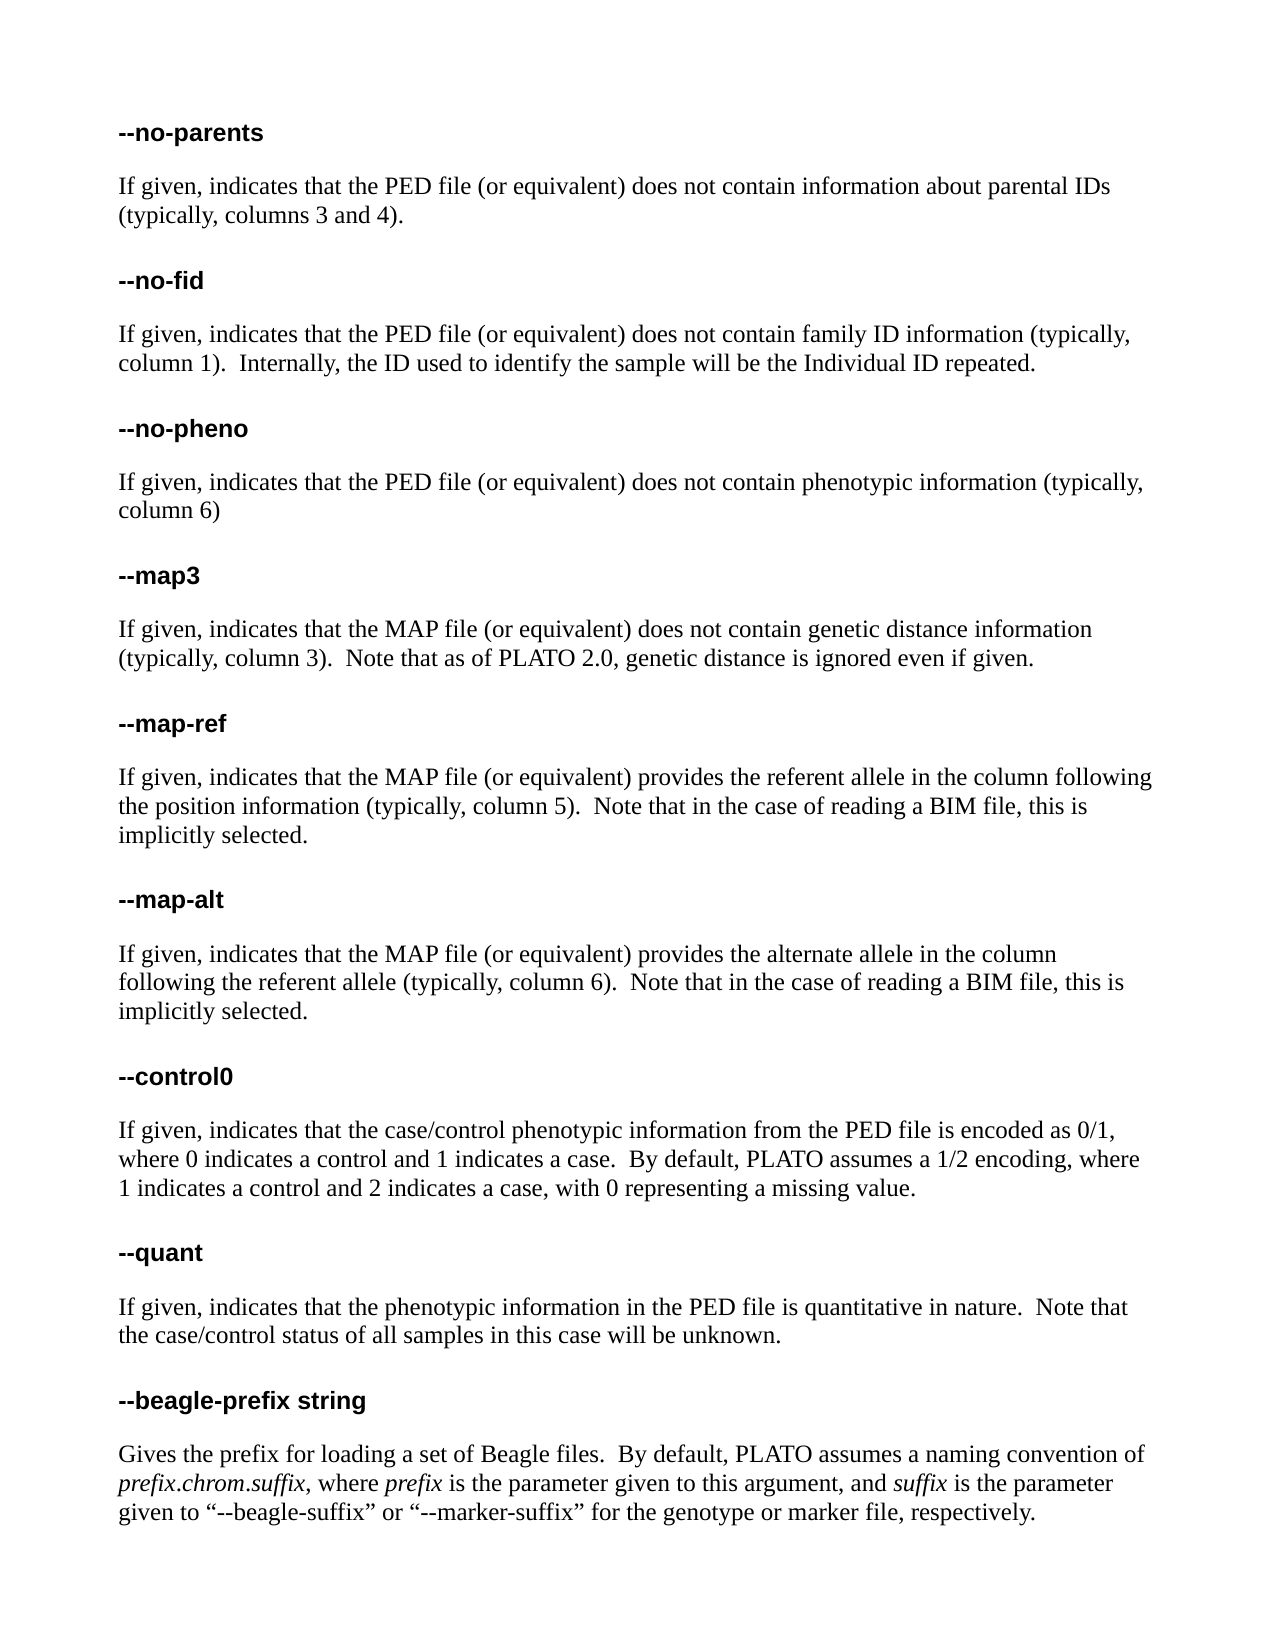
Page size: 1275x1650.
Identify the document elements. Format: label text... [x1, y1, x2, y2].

subtitle --no-parents [118, 118, 1157, 147]
text If given, indicates that the MAP file (or equivalent) provides the alternate allele in the column following the referent allele (typically, column 6). Note that in the case of reading a BIM file, this is implicitly selected. [118, 939, 1157, 1025]
subtitle --quant [118, 1238, 1157, 1267]
text If given, indicates that the MAP file (or equivalent) does not contain genetic distance information (typically, column 3). Note that as of PLATO 2.0, genetic distance is ignored even if given. [118, 614, 1157, 672]
text If given, indicates that the PED file (or equivalent) does not contain information about parental IDs (typically, columns 3 and 4). [118, 171, 1157, 229]
subtitle --beagle-prefix string [118, 1386, 1157, 1415]
text If given, indicates that the case/control phenotypic information from the PED file is encoded as 0/1, where 0 indicates a control and 1 indicates a case. By default, PLATO assumes a 1/2 encoding, where 1 indicates a control and 2 indicates a case, with 0 representing a missing value. [118, 1115, 1157, 1201]
subtitle --map-alt [118, 885, 1157, 914]
subtitle --control0 [118, 1062, 1157, 1091]
text If given, indicates that the MAP file (or equivalent) provides the referent allele in the column following the position information (typically, column 5). Note that in the case of reading a BIM file, this is implicitly selected. [118, 762, 1157, 848]
subtitle --map3 [118, 561, 1157, 590]
text Gives the prefix for loading a set of Beagle files. By default, PLATO assumes a naming convention of prefix.chrom.suffix, where prefix is the parameter given to this argument, and suffix is the parameter given to “--beagle-suffix” or “--marker-suffix” for the genotype or marker file, respectively. [118, 1439, 1157, 1526]
subtitle --no-fid [118, 266, 1157, 294]
subtitle --map-ref [118, 709, 1157, 738]
text If given, indicates that the PED file (or equivalent) does not contain family ID information (typically, column 1). Internally, the ID used to identify the sample will be the Individual ID repeated. [118, 319, 1157, 377]
text If given, indicates that the phenotypic information in the PED file is quantitative in nature. Note that the case/control status of all samples in this case will be unknown. [118, 1292, 1157, 1349]
text If given, indicates that the PED file (or equivalent) does not contain phenotypic information (typically, column 6) [118, 467, 1157, 524]
subtitle --no-pheno [118, 413, 1157, 442]
